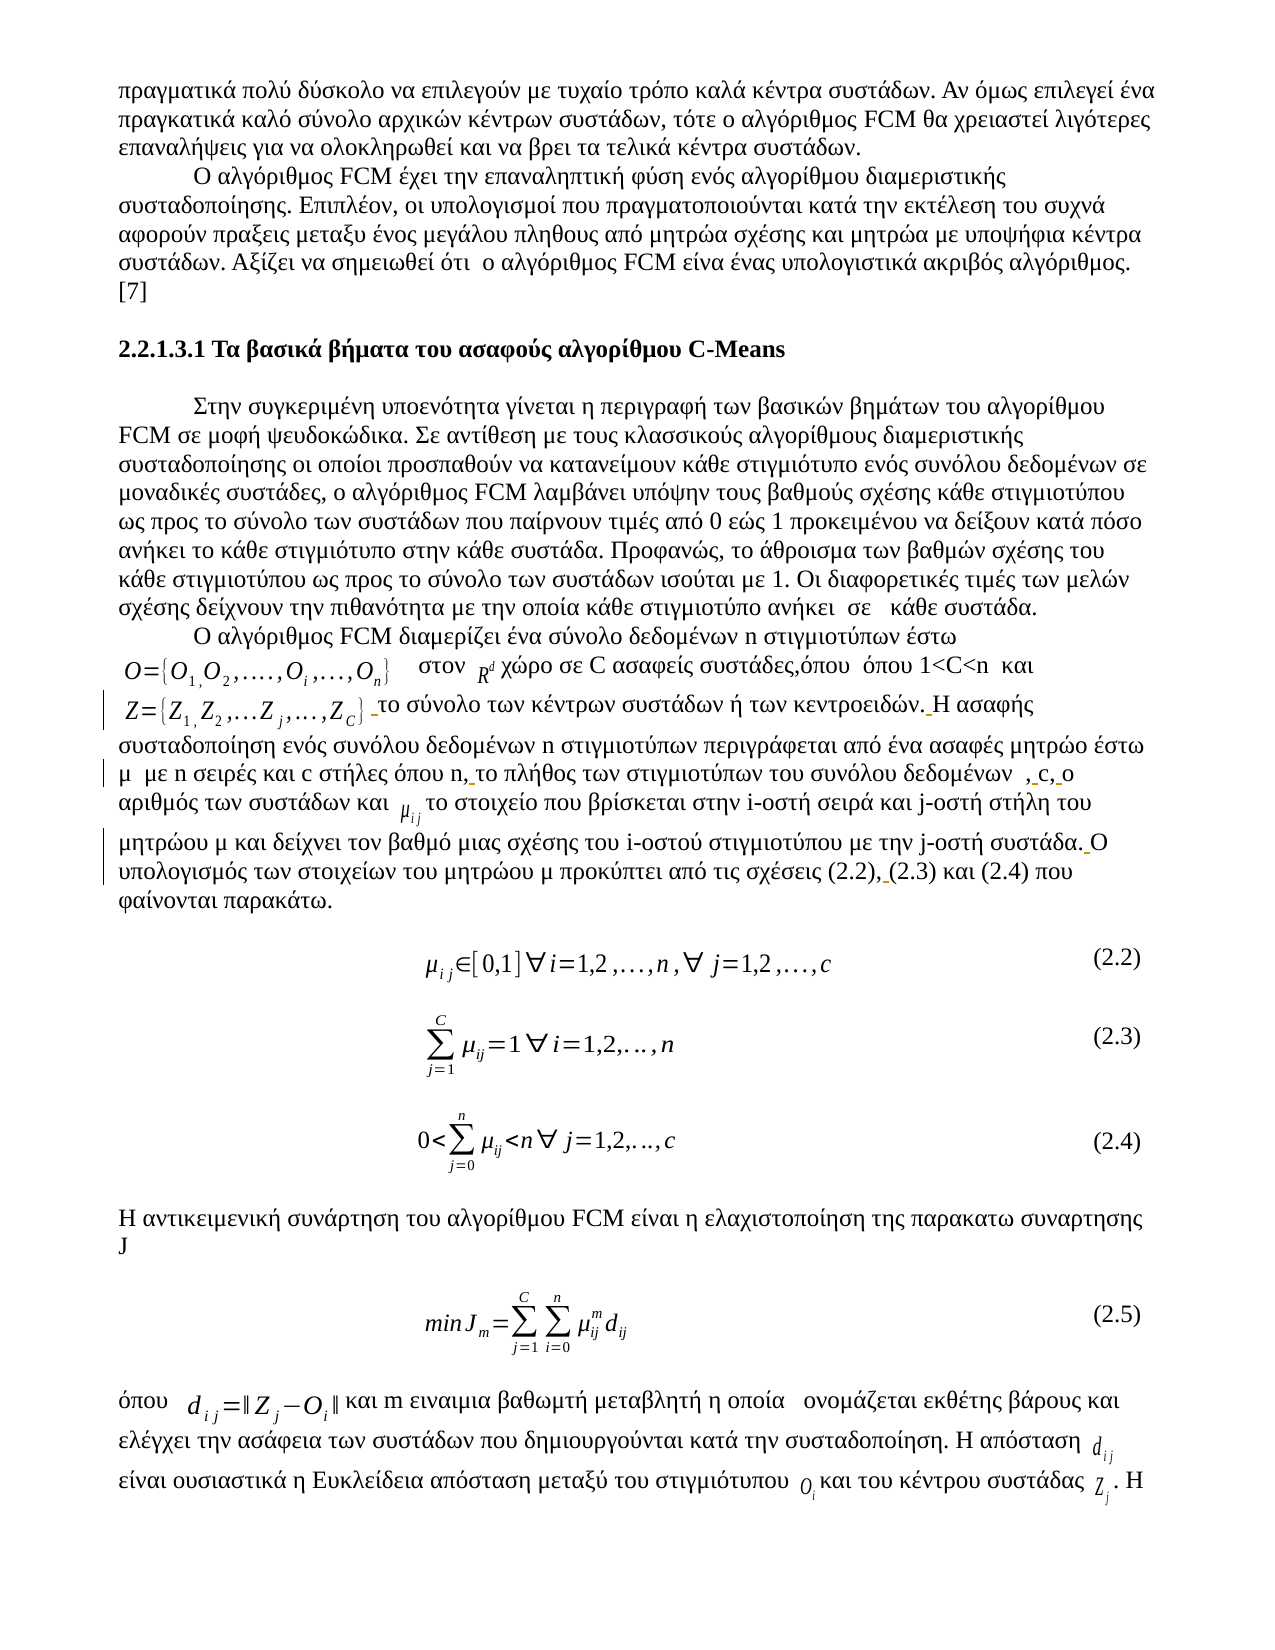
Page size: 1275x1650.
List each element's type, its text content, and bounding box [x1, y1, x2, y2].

text (2.2) [118, 942, 1157, 983]
text (2.4) [118, 1107, 1157, 1203]
text πραγματικά πολύ δύσκολο να επιλεγούν με τυχαίο τρόπο καλά κέντρα συστάδων. Αν όμως επιλεγεί ένα πραγκατικά καλό σύνολο αρχικών κέντρων συστάδων, τότε ο αλγόριθμος FCM θα χρειαστεί λιγότερες επαναλήψεις για να ολοκληρωθεί και να βρει τα τελικά κέντρα συστάδων. [118, 75, 1157, 161]
text (2.3) [118, 1011, 1157, 1078]
text (2.5) [118, 1289, 1157, 1356]
text όπου και m ειναιμια βαθωμτή μεταβλητή η οποία ονομάζεται εκθέτης βάρους και ελέγχει την ασάφεια των συστάδων που δημιουργούνται κατά την συσταδοποίηση. Η απόσταση είναι ουσιαστικά η Ευκλείδεια απόσταση μεταξύ του στιγμιότυπου και του κέντρου συστάδας . Η θεση του κεντροιεδους της j-οστής συστάδας, υπολογίζεται με την βοήθεια της σχέσης [118, 1385, 1157, 1506]
text Ο αλγόριθμος FCM διαμερίζει ένα σύνολο δεδομένων n στιγμιοτύπων έστω [118, 621, 1157, 650]
text το σύνολο των κέντρων συστάδων ή των κεντροειδών. Η ασαφής συσταδοποίηση ενός συνόλου δεδομένων n στιγμιοτύπων περιγράφεται από ένα ασαφές μητρώο έστω μ με n σειρές και c στήλες όπου n, το πλήθος των στιγμιοτύπων του συνόλου δεδομένων , c, ο αριθμός των συστάδων και το στοιχείο που βρίσκεται στην i-οστή σειρά και j-οστή στήλη του μητρώου μ και δείχνει τον βαθμό μιας σχέσης του i-οστού στιγμιοτύπου με την j-οστή συστάδα. Ο υπολογισμός των στοιχείων του μητρώου μ προκύπτει από τις σχέσεις (2.2), (2.3) και (2.4) που φαίνονται παρακάτω. [118, 689, 1157, 914]
text Ο αλγόριθμος FCM έχει την επαναληπτική φύση ενός αλγορίθμου διαμεριστικής συσταδοποίησης. Επιπλέον, οι υπολογισμοί που πραγματοποιούνται κατά την εκτέλεση του συχνά αφορούν πραξεις μεταξυ ένος μεγάλου πληθους από μητρώα σχέσης και μητρώα με υποψήφια κέντρα συστάδων. Αξίζει να σημειωθεί ότι ο αλγόριθμος FCM είνα ένας υπολογιστικά ακριβός αλγόριθμος.[7] [118, 161, 1157, 305]
text H αντικειμενική συνάρτηση του αλγορίθμου FCM είναι η ελαχιστοποίηση της παρακατω συναρτησης J [118, 1203, 1157, 1260]
text στον χώρο σε C ασαφείς συστάδες,όπου όπου 1<C<n και [118, 650, 1157, 689]
text Στην συγκεριμένη υποενότητα γίνεται η περιγραφή των βασικών βημάτων του αλγορίθμου FCM σε μοφή ψευδοκώδικα. Σε αντίθεση με τους κλασσικούς αλγορίθμους διαμεριστικής συσταδοποίησης οι οποίοι προσπαθούν να κατανείμουν κάθε στιγμιότυπο ενός συνόλου δεδομένων σε μοναδικές συστάδες, ο αλγόριθμος FCM λαμβάνει υπόψην τους βαθμούς σχέσης κάθε στιγμιοτύπου ως προς το σύνολο των συστάδων που παίρνουν τιμές από 0 εώς 1 προκειμένου να δείξουν κατά πόσο ανήκει το κάθε στιγμιότυπο στην κάθε συστάδα. Προφανώς, το άθροισμα των βαθμών σχέσης του κάθε στιγμιοτύπου ως προς το σύνολο των συστάδων ισούται με 1. Οι διαφορετικές τιμές των μελών σχέσης δείχνουν την πιθανότητα με την οποία κάθε στιγμιοτύπο ανήκει σε κάθε συστάδα. [118, 391, 1157, 621]
text 2.2.1.3.1 Τα βασικά βήματα του ασαφούς αλγορίθμου C-Means [118, 334, 1157, 362]
